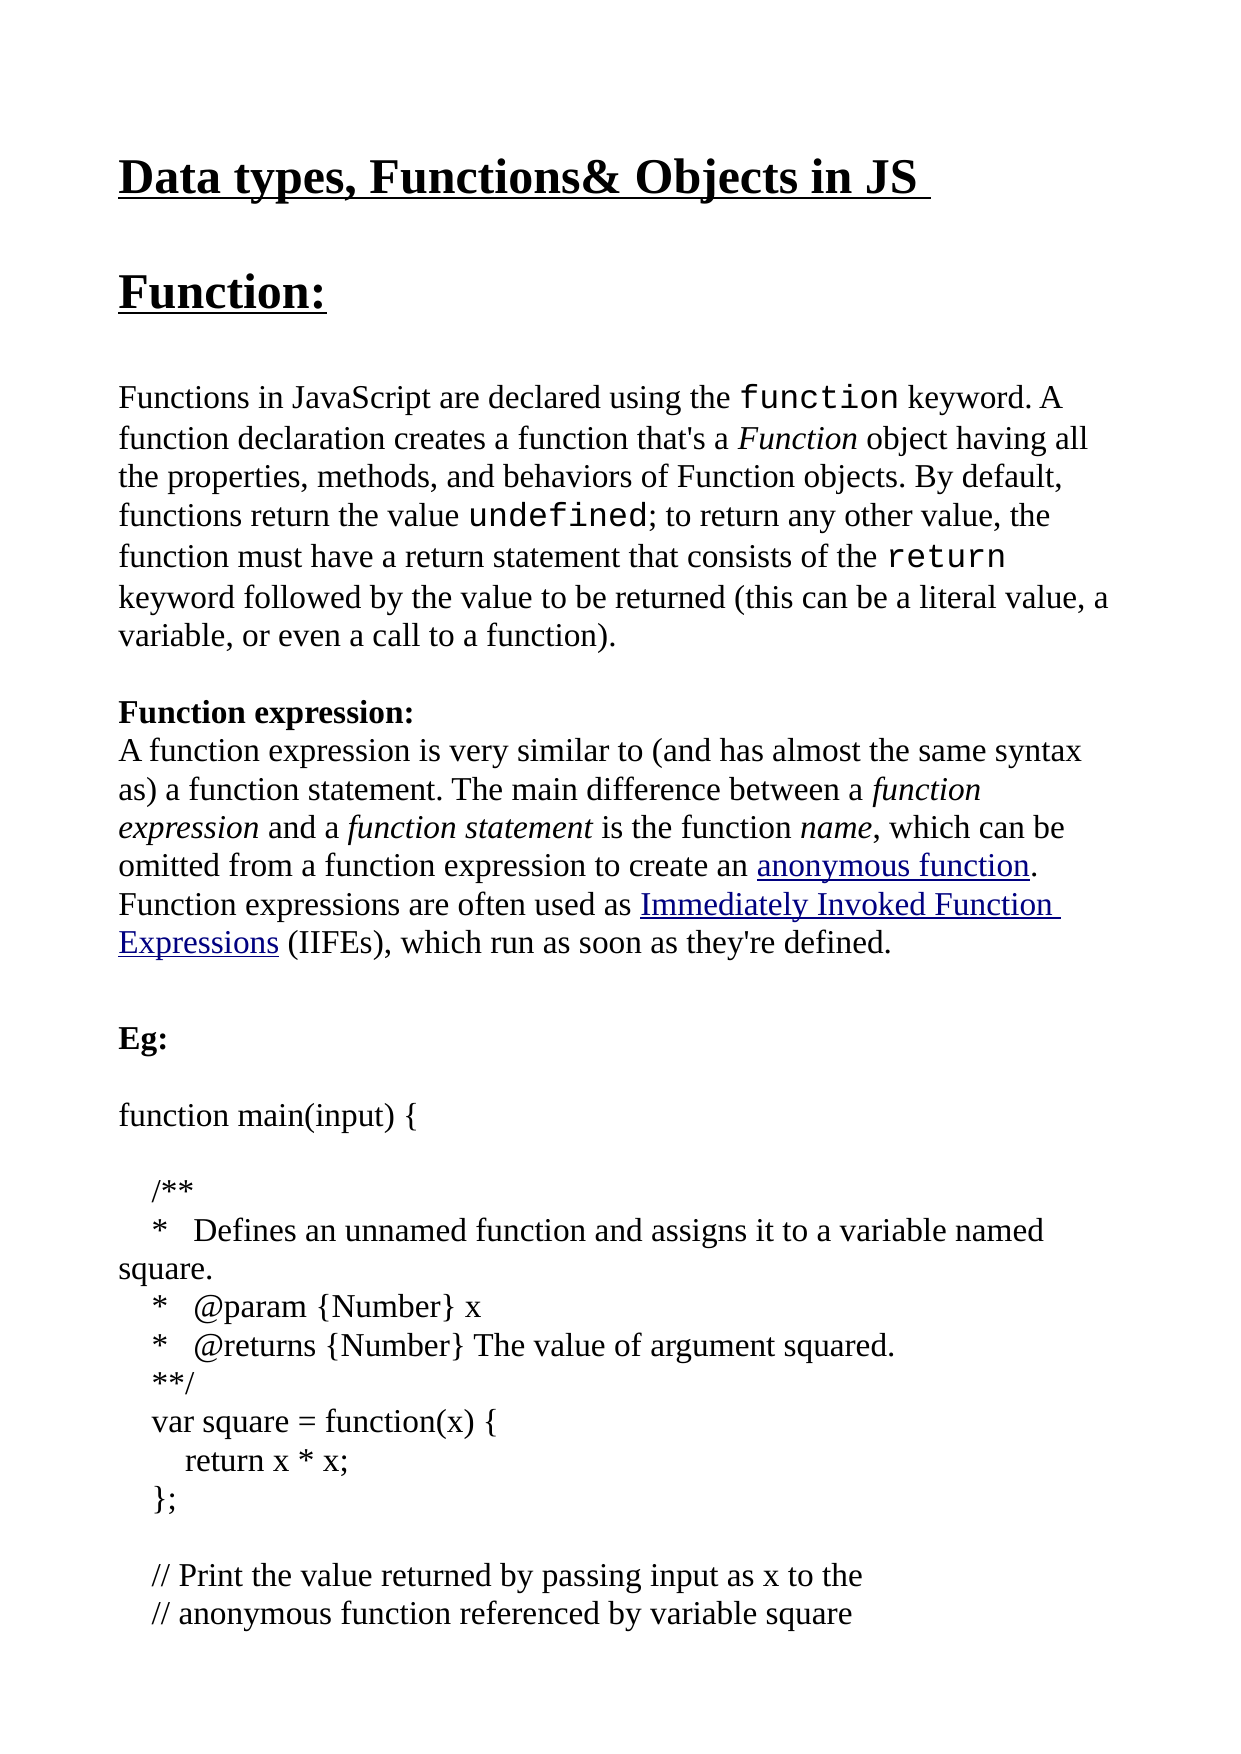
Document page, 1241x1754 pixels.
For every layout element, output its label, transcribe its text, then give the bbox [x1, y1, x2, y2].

text /** [118, 1171, 1122, 1210]
text return x * x; [118, 1440, 1122, 1478]
text * @param {Number} x [118, 1286, 1122, 1325]
text * Defines an unnamed function and assigns it to a variable named square. [118, 1210, 1122, 1286]
text **/ [118, 1363, 1122, 1401]
text Eg: [118, 1018, 1122, 1056]
text }; [118, 1478, 1122, 1516]
text Data types, Functions& Objects in JS [118, 147, 1122, 204]
text Functions in JavaScript are declared using the function keyword. A function declaration creates a function that's a Function object having all the properties, methods, and behaviors of Function objects. By default, functions return the value undefined; to return any other value, the function must have a return statement that consists of the return keyword followed by the value to be returned (this can be a literal value, a variable, or even a call to a function). [118, 377, 1122, 654]
text Function expression: [118, 692, 1122, 731]
text Function: [118, 262, 1122, 319]
text function main(input) { [118, 1095, 1122, 1133]
text var square = function(x) { [118, 1401, 1122, 1440]
text // Print the value returned by passing input as x to the [118, 1555, 1122, 1593]
text * @returns {Number} The value of argument squared. [118, 1325, 1122, 1363]
text // anonymous function referenced by variable square [118, 1593, 1122, 1631]
text A function expression is very similar to (and has almost the same syntax as) a function statement. The main difference between a function expression and a function statement is the function name, which can be omitted from a function expression to create an anonymous function. Function expressions are often used as Immediately Invoked Function Expressions (IIFEs), which run as soon as they're defined. [118, 731, 1122, 961]
